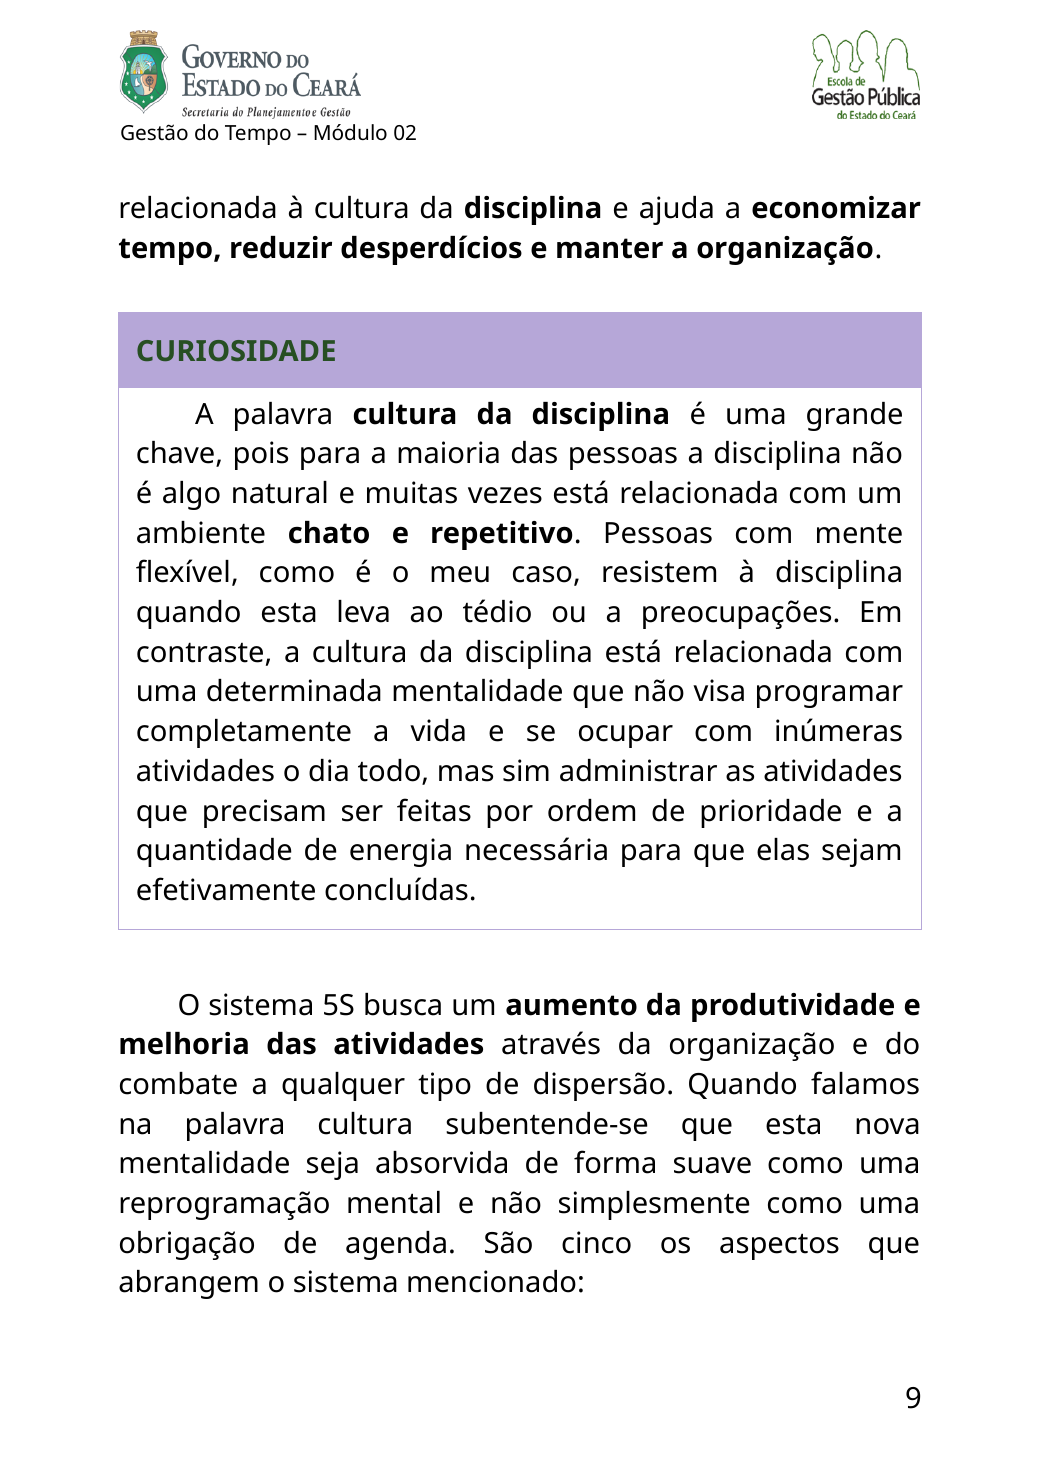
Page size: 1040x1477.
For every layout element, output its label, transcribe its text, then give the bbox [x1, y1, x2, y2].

table_cell A palavra cultura da disciplina é uma grande chave, pois para a maioria das pessoas a disciplina não é algo natural e muitas vezes está relacionada com um ambiente chato e repetitivo. Pessoas com mente flexível, como é o meu caso, resistem à disciplina quando esta leva ao tédio ou a preocupações. Em contraste, a cultura da disciplina está relacionada com uma determinada mentalidade que não visa programar completamente a vida e se ocupar com inúmeras atividades o dia todo, mas sim administrar as atividades que precisam ser feitas por ordem de prioridade e a quantidade de energia necessária para que elas sejam efetivamente concluídas. [119, 388, 921, 929]
picture [119, 30, 920, 119]
table_header CURIOSIDADE [119, 313, 921, 387]
text O sistema 5S busca um aumento da produtividade e melhoria das atividades através da organização e do combate a qualquer tipo de dispersão. Quando falamos na palavra cultura subentende-se que esta nova mentalidade seja absorvida de forma suave como uma reprogramação mental e não simplesmente como uma obrigação de agenda. São cinco os aspectos que abrangem o sistema mencionado: [118, 984, 921, 1301]
text relacionada à cultura da disciplina e ajuda a economizar tempo, reduzir desperdícios e manter a organização. [118, 187, 921, 267]
